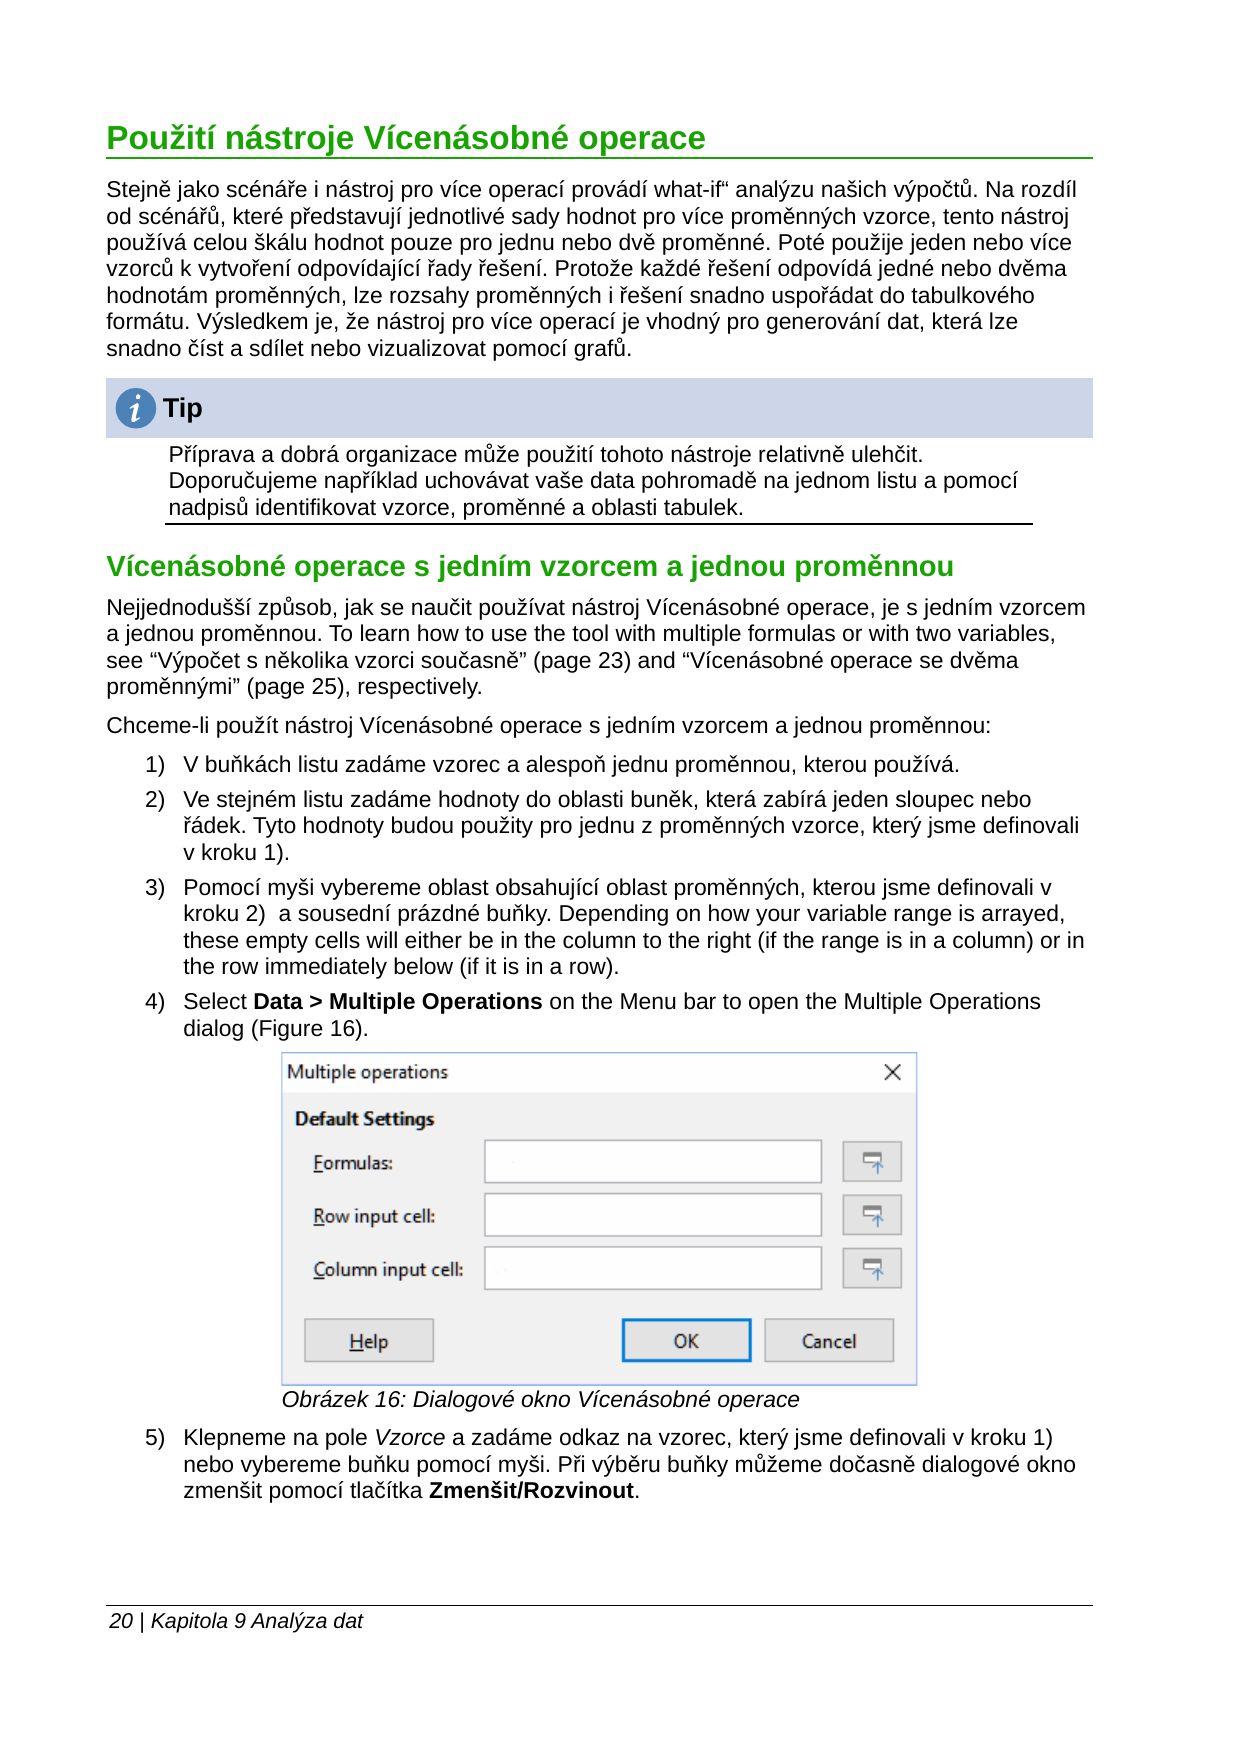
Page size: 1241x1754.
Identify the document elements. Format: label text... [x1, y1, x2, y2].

subtitle Použití nástroje Vícenásobné operace [106, 118, 1093, 157]
list Klepneme na pole Vzorce a zadáme odkaz na vzorec, který jsme definovali v kroku 1 nebo vybereme buňku pomocí myši. Při výběru buňky můžeme dočasně dialogové okno zmenšit pomocí tlačítka Zmenšit/Rozvinout. [165, 1424, 1093, 1503]
list Ve stejném listu zadáme hodnoty do oblasti buněk, která zabírá jeden sloupec nebo řádek. Tyto hodnoty budou použity pro jednu z proměnných vzorce, který jsme definovali v kroku 1. [165, 786, 1093, 865]
picture [281, 1052, 918, 1386]
list V buňkách listu zadáme vzorec a alespoň jednu proměnnou, kterou používá. [165, 751, 1093, 777]
subtitle Tip [106, 378, 1093, 438]
text Nejjednodušší způsob, jak se naučit používat nástroj Vícenásobné operace, je s jedním vzorcem a jednou proměnnou. To learn how to use the tool with multiple formulas or with two variables, see “Calculating with several formulas simultaneously” (page 21) and “Multiple operations with two variables” (page 23), respectively. [106, 594, 1093, 699]
text Chceme-li použít nástroj Vícenásobné operace s jedním vzorcem a jednou proměnnou: [106, 712, 1093, 738]
text Příprava a dobrá organizace může použití tohoto nástroje relativně ulehčit. Doporučujeme například uchovávat vaše data pohromadě na jednom listu a pomocí nadpisů identifikovat vzorce, proměnné a oblasti tabulek. [165, 438, 1033, 523]
list Select Data > Multiple Operations on the Menu bar to open the Multiple Operations dialog (Figure 16). [165, 988, 1093, 1041]
text Obrázek 16: Dialogové okno Vícenásobné operace [281, 1386, 917, 1412]
list Pomocí myši vybereme oblast obsahující oblast proměnných, kterou jsme definovali v kroku 2 a sousední prázdné buňky. Depending on how your variable range is arrayed, these empty cells will either be in the column to the right (if the range is in a column) or in the row immediately below (if it is in a row). [165, 874, 1093, 979]
subtitle Vícenásobné operace s jedním vzorcem a jednou proměnnou [106, 549, 1093, 582]
text Stejně jako scénáře i nástroj pro více operací provádí what-if“ analýzu našich výpočtů. Na rozdíl od scénářů, které představují jednotlivé sady hodnot pro více proměnných vzorce, tento nástroj používá celou škálu hodnot pouze pro jednu nebo dvě proměnné. Poté použije jeden nebo více vzorců k vytvoření odpovídající řady řešení. Protože každé řešení odpovídá jedné nebo dvěma hodnotám proměnných, lze rozsahy proměnných i řešení snadno uspořádat do tabulkového formátu. Výsledkem je, že nástroj pro více operací je vhodný pro generování dat, která lze snadno číst a sdílet nebo vizualizovat pomocí grafů. [106, 176, 1093, 361]
